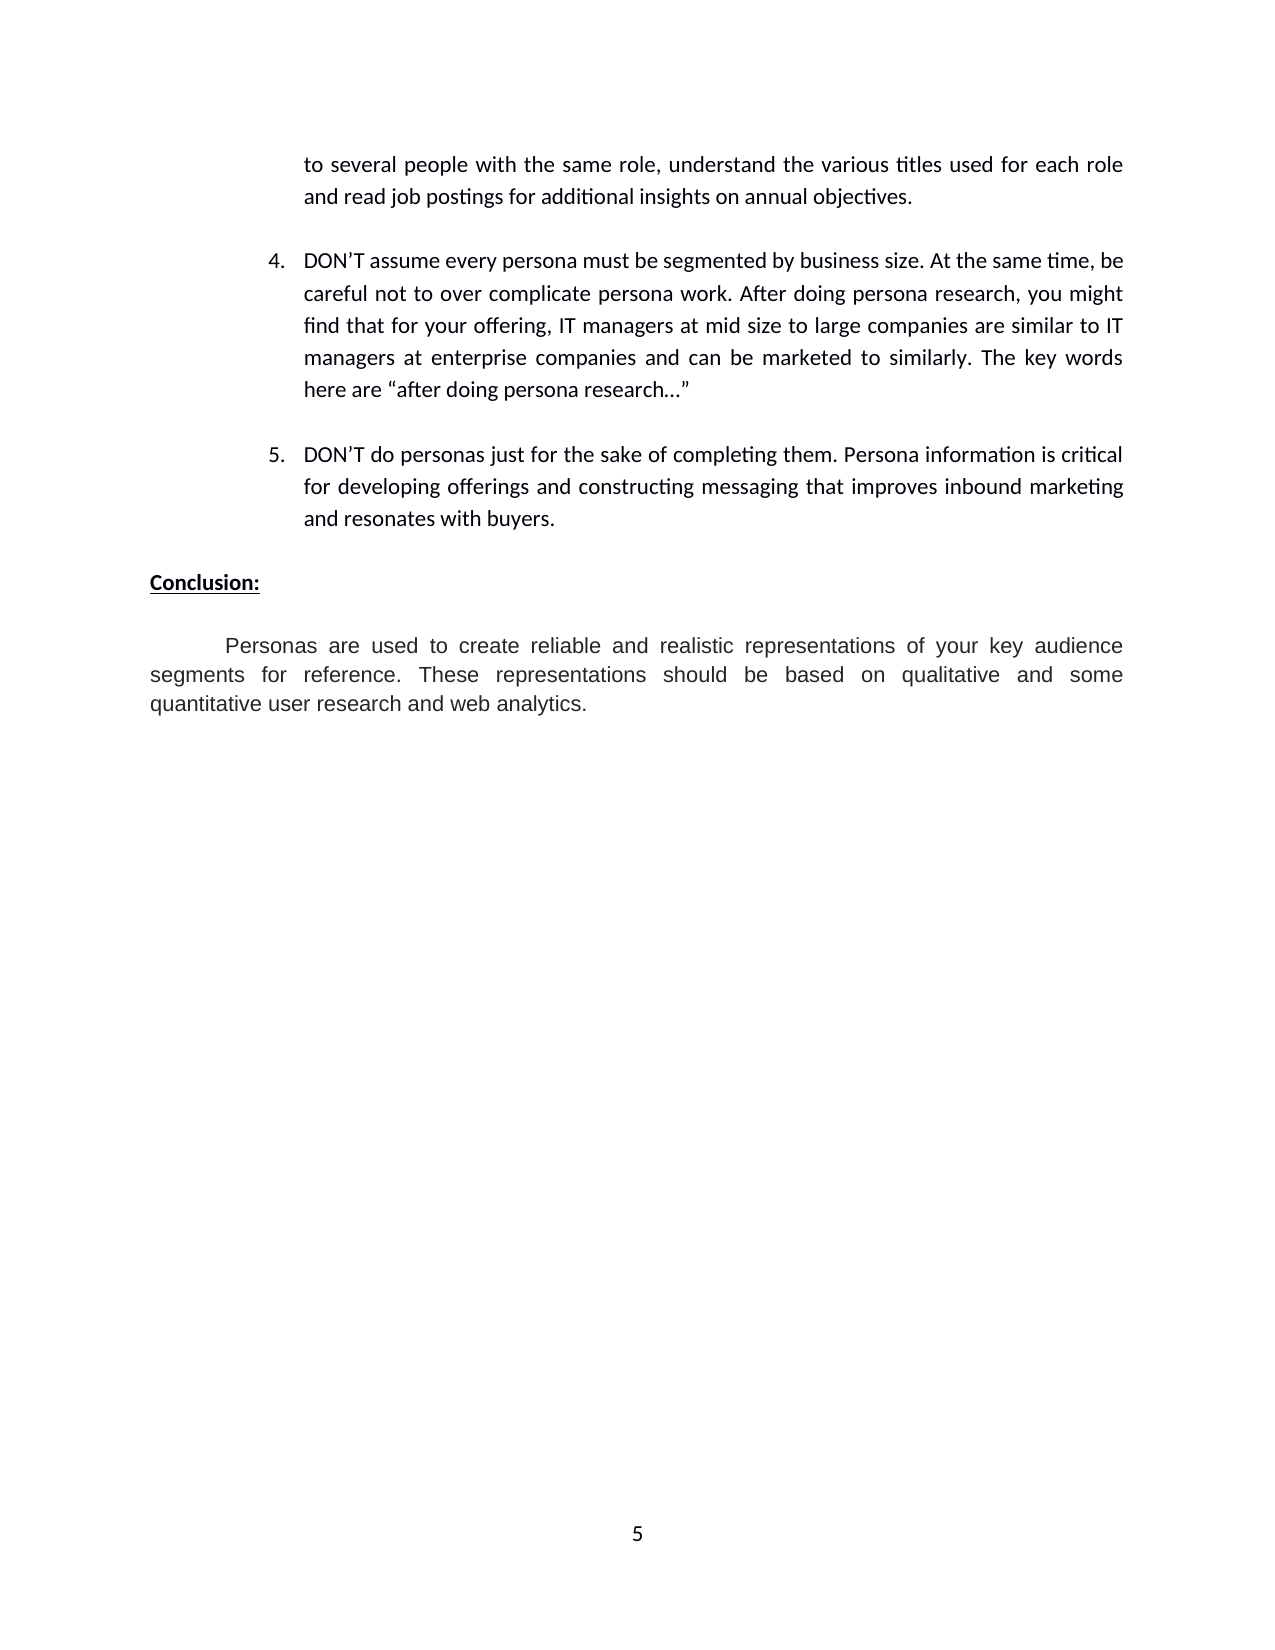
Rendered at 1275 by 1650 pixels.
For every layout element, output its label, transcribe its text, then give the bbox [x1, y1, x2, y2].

list to several people with the same role, understand the various titles used for each role and read job postings for additional insights on annual objectives. [268, 150, 1125, 210]
text Conclusion: [150, 568, 1125, 596]
text Personas are used to create reliable and realistic representations of your key audience segments for reference. These representations should be based on qualitative and some quantitative user research and web analytics. [150, 633, 1125, 716]
list DON’T do personas just for the sake of completing them. Persona information is critical for developing offerings and constructing messaging that improves inbound marketing and resonates with buyers. [268, 440, 1125, 532]
list DON’T assume every persona must be segmented by business size. At the same time, be careful not to over complicate persona work. After doing persona research, you might find that for your offering, IT managers at mid size to large companies are similar to IT managers at enterprise companies and can be marketed to similarly. The key words here are “after doing persona research…” [268, 247, 1125, 403]
